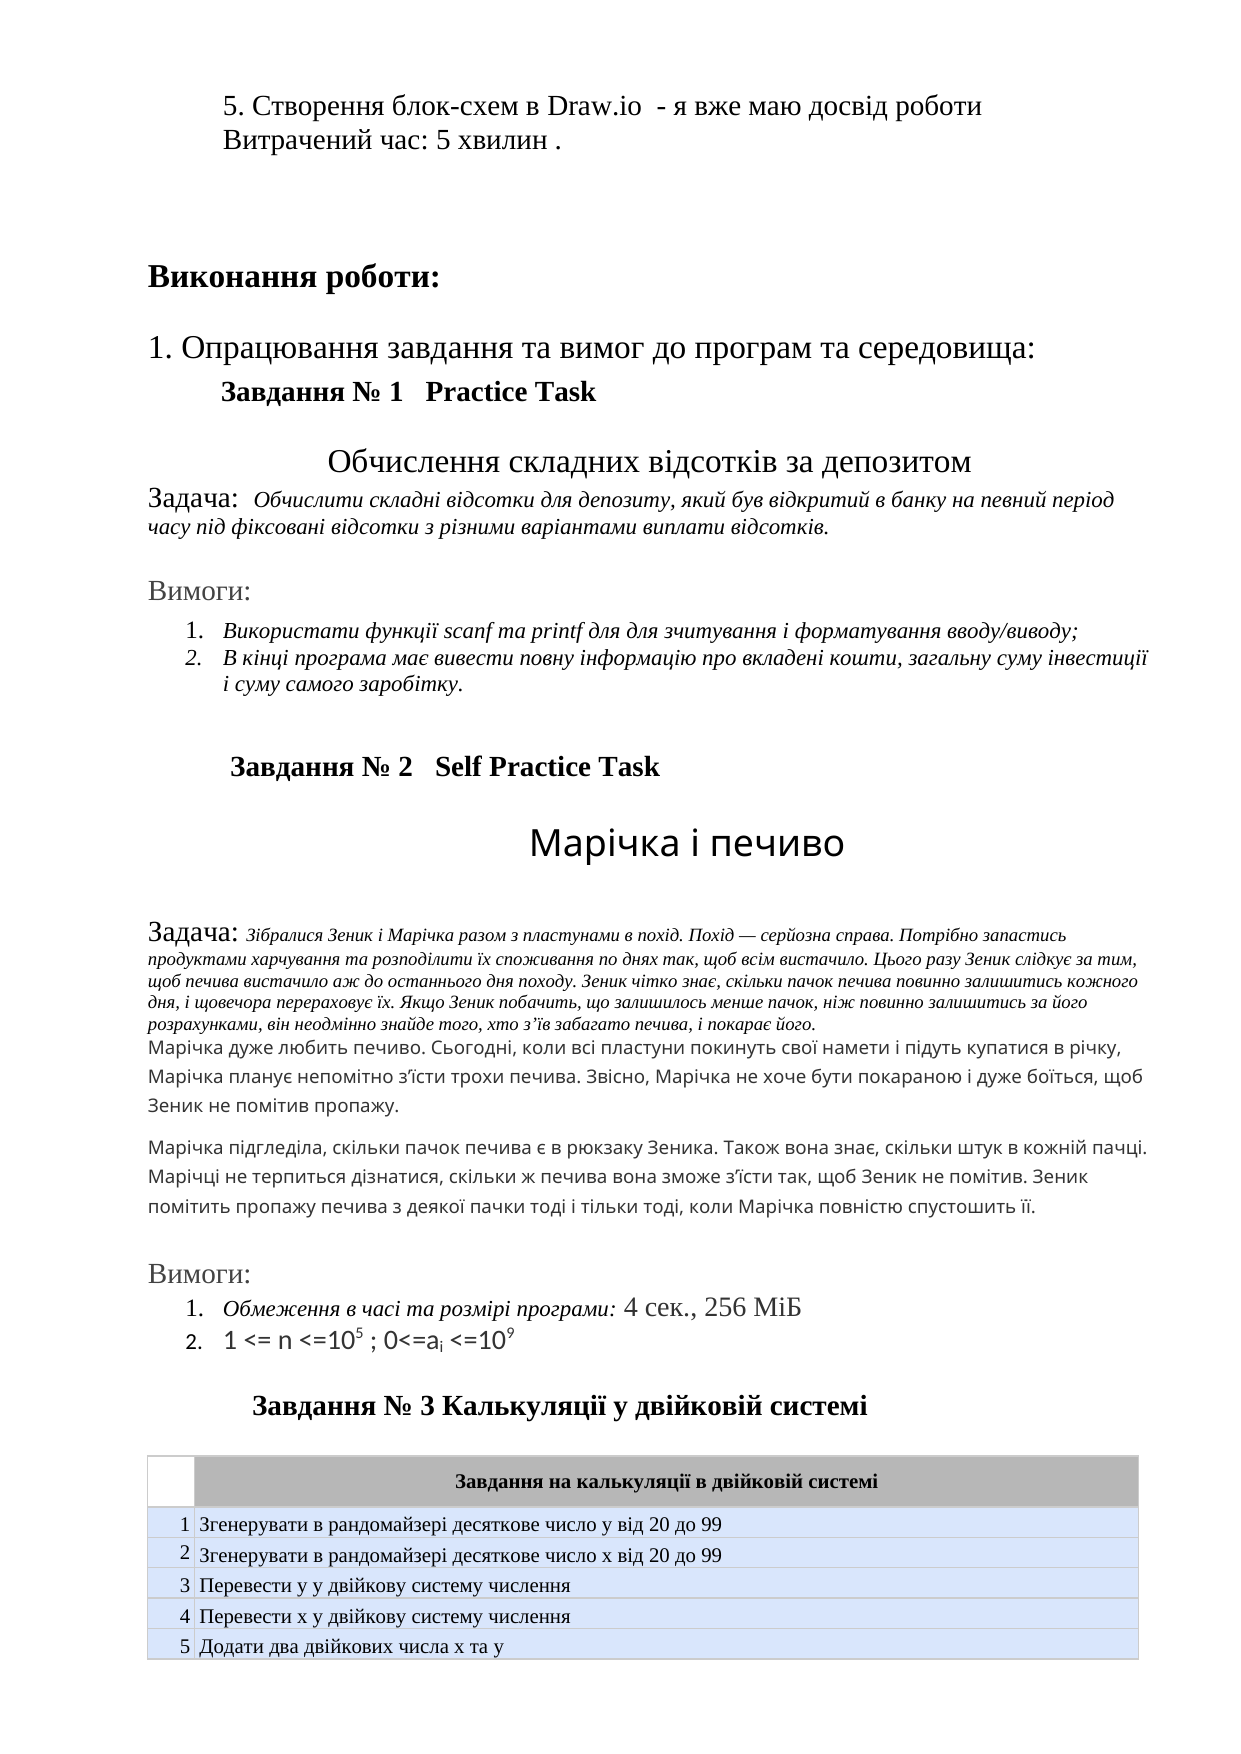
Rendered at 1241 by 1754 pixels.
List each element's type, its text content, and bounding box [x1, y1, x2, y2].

subtitle Виконання роботи: [148, 256, 1152, 294]
table_cell 1 [148, 1508, 194, 1536]
text 5. Створення блок-схем в Draw.io - я вже маю досвід роботи [223, 88, 1152, 122]
table_cell 5 [148, 1629, 194, 1658]
list Використати функції scanf та printf для для зчитування і форматування вводу/виводу; [185, 615, 1152, 644]
table_cell Перевести x у двійкову систему числення [195, 1599, 1138, 1628]
list 1 <= n <=105 ; 0<=ai <=109 [185, 1322, 1152, 1357]
text Завдання № 1 Practice Task [148, 374, 1152, 408]
text Марічка підгледіла, скільки пачок печива є в рюкзаку Зеника. Також вона знає, скільки штук в кожній пачці. Марічці не терпиться дізнатися, скільки ж печива вона зможе з’їсти так, щоб Зеник не помітив. Зеник помітить пропажу печива з деякої пачки тоді і тільки тоді, коли Марічка повністю спустошить її. [148, 1134, 1152, 1218]
table_header [148, 1457, 194, 1506]
table_cell 3 [148, 1568, 194, 1597]
subtitle Вимоги: [148, 573, 1152, 607]
text Марічка дуже любить печиво. Сьогодні, коли всі пластуни покинуть свої намети і підуть купатися в річку, Марічка планує непомітно з’їсти трохи печива. Звісно, Марічка не хоче бути покараною і дуже боїться, щоб Зеник не помітив пропажу. [148, 1034, 1152, 1118]
text Завдання № 2 Self Practice Task [223, 749, 1152, 783]
table_cell 4 [148, 1599, 194, 1628]
table_cell 2 [148, 1538, 194, 1567]
subtitle 1. Опрацювання завдання та вимог до програм та середовища: [148, 328, 1152, 366]
text Витрачений час: 5 хвилин . [223, 122, 1152, 156]
subtitle Марічка і печиво [223, 816, 1152, 867]
table_cell Перевести y у двійкову систему числення [195, 1568, 1138, 1597]
text Завдання № 3 Калькуляції у двійковій системі [223, 1388, 1152, 1422]
table_cell Додати два двійкових числа x та y [195, 1629, 1138, 1658]
table_cell Згенерувати в рандомайзері десяткове число x від 20 до 99 [195, 1538, 1138, 1567]
list В кінці програма має вивести повну інформацію про вкладені кошти, загальну суму інвестиції і суму самого заробітку. [185, 644, 1152, 696]
text Вимоги: [148, 1256, 1152, 1290]
text Обчислення складних відсотків за депозитом [148, 441, 1152, 480]
text Задача: Обчислити складні відсотки для депозиту, який був відкритий в банку на певний період часу під фіксовані відсотки з різними варіантами виплати відсотків. [148, 480, 1152, 540]
list Обмеження в часі та розмірі програми: 4 сек., 256 МіБ [185, 1290, 1152, 1322]
table_header Завдання на калькуляції в двійковій системі [195, 1457, 1138, 1506]
text Задача: Зібралися Зеник і Марічка разом з пластунами в похід. Похід — серйозна справа. Потрібно запастись продуктами харчування та розподілити їх споживання по днях так, щоб всім вистачило. Цього разу Зеник слідкує за тим, щоб печива вистачило аж до останнього дня походу. Зеник чітко знає, скільки пачок печива повинно залишитись кожного дня, і щовечора перераховує їх. Якщо Зеник побачить, що залишилось менше пачок, ніж повинно залишитись за його розрахунками, він неодмінно знайде того, хто з’їв забагато печива, і покарає його. [148, 914, 1152, 1034]
table_cell Згенерувати в рандомайзері десяткове число y від 20 до 99 [195, 1508, 1138, 1536]
